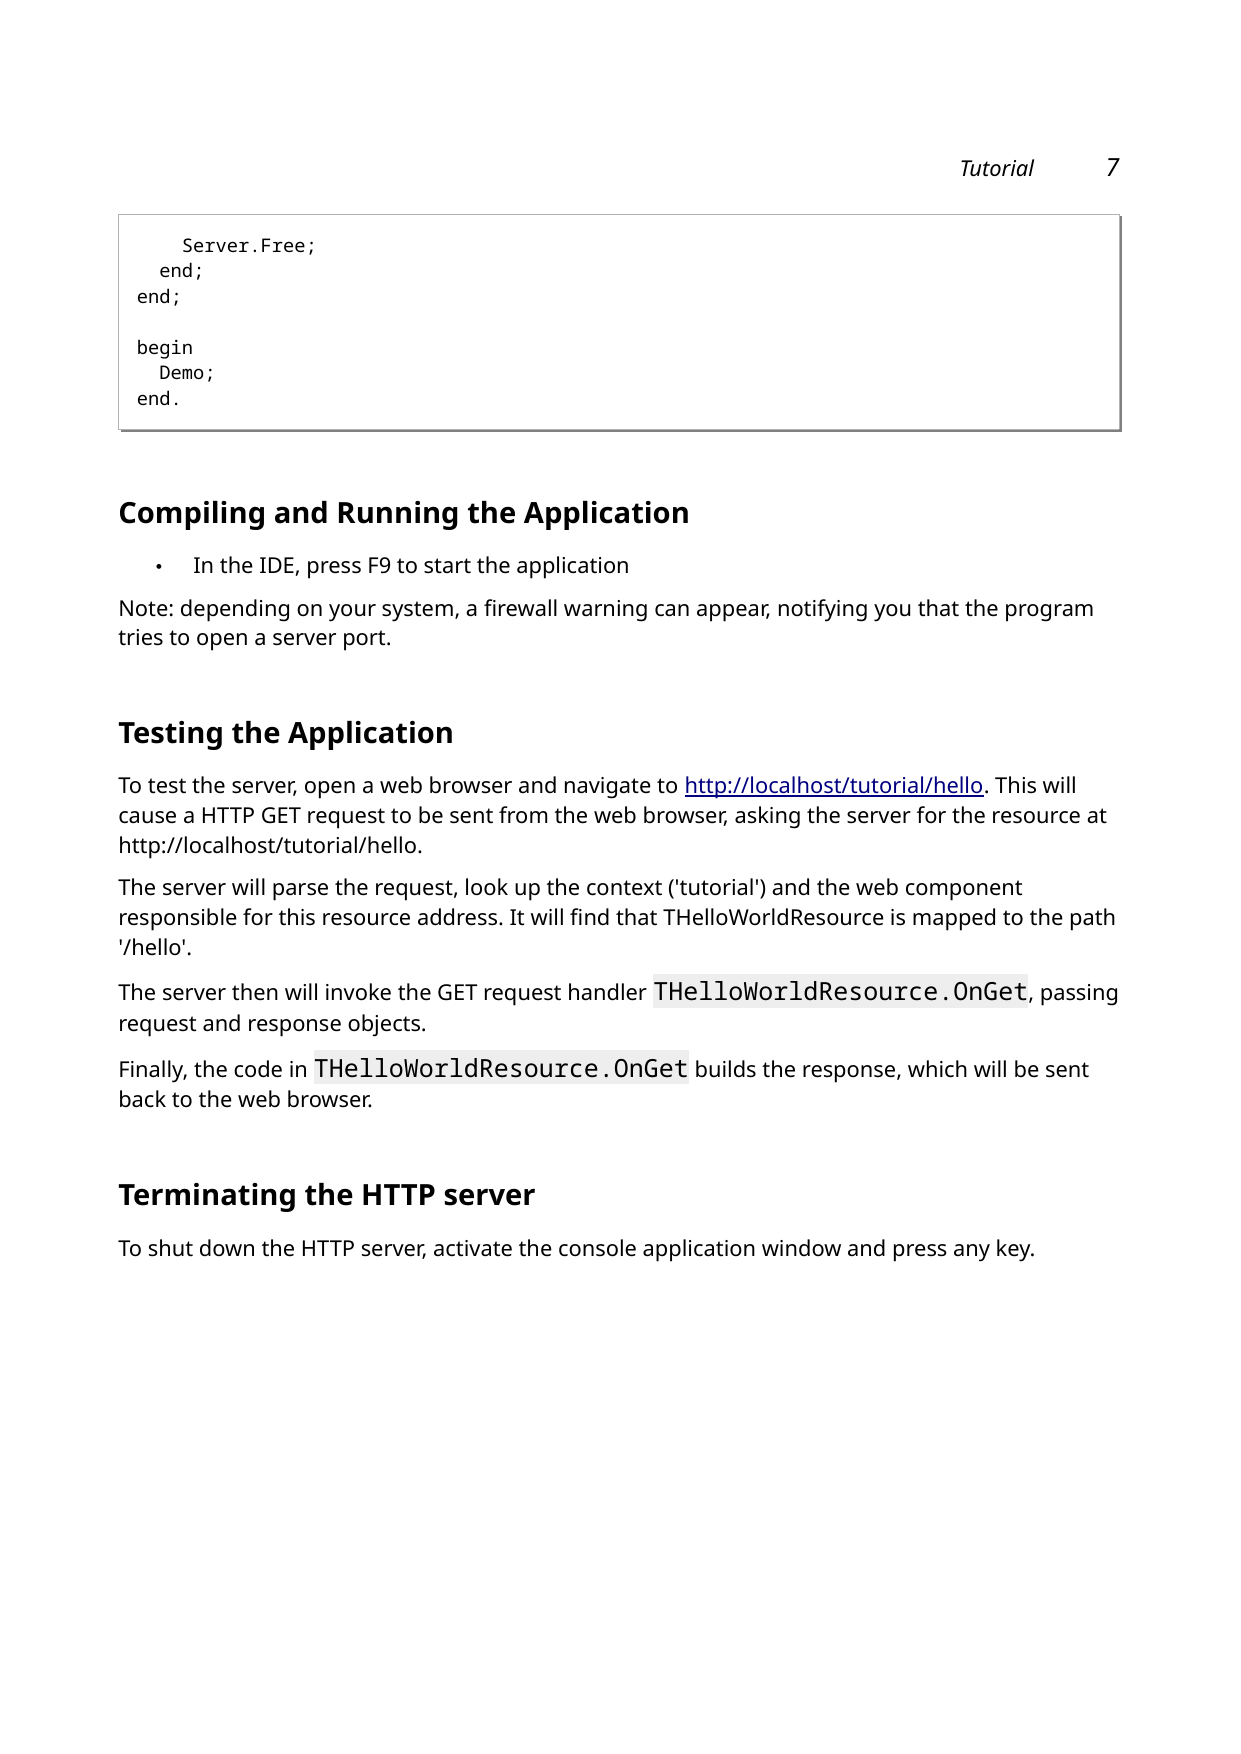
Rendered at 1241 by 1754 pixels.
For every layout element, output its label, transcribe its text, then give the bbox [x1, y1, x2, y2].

subtitle Compiling and Running the Application [118, 492, 1122, 532]
text begin [119, 316, 1119, 341]
text Finally, the code in THelloWorldResource.OnGet builds the response, which will be sent back to the web browser. [118, 1050, 1122, 1114]
text To test the server, open a web browser and navigate to http://localhost/tutorial/hello. This will cause a HTTP GET request to be sent from the web browser, asking the server for the resource at http://localhost/tutorial/hello. [118, 770, 1122, 860]
list In the IDE, press F9 to start the application [156, 550, 1122, 580]
text end; [119, 239, 1119, 264]
text Note: depending on your system, a firewall warning can appear, notifying you that the program tries to open a server port. [118, 592, 1122, 652]
subtitle Testing the Application [118, 712, 1122, 752]
text The server then will invoke the GET request handler THelloWorldResource.OnGet, passing request and response objects. [118, 974, 1122, 1038]
subtitle Terminating the HTTP server [118, 1174, 1122, 1214]
text Server.Free; [119, 215, 1119, 239]
text end; [119, 264, 1119, 308]
text The server will parse the request, look up the context ('tutorial') and the web component responsible for this resource address. It will find that THelloWorldResource is mapped to the path '/hello'. [118, 872, 1122, 962]
text end. [119, 367, 1119, 429]
text To shut down the HTTP server, activate the console application window and press any key. [118, 1232, 1122, 1262]
text Demo; [119, 341, 1119, 367]
